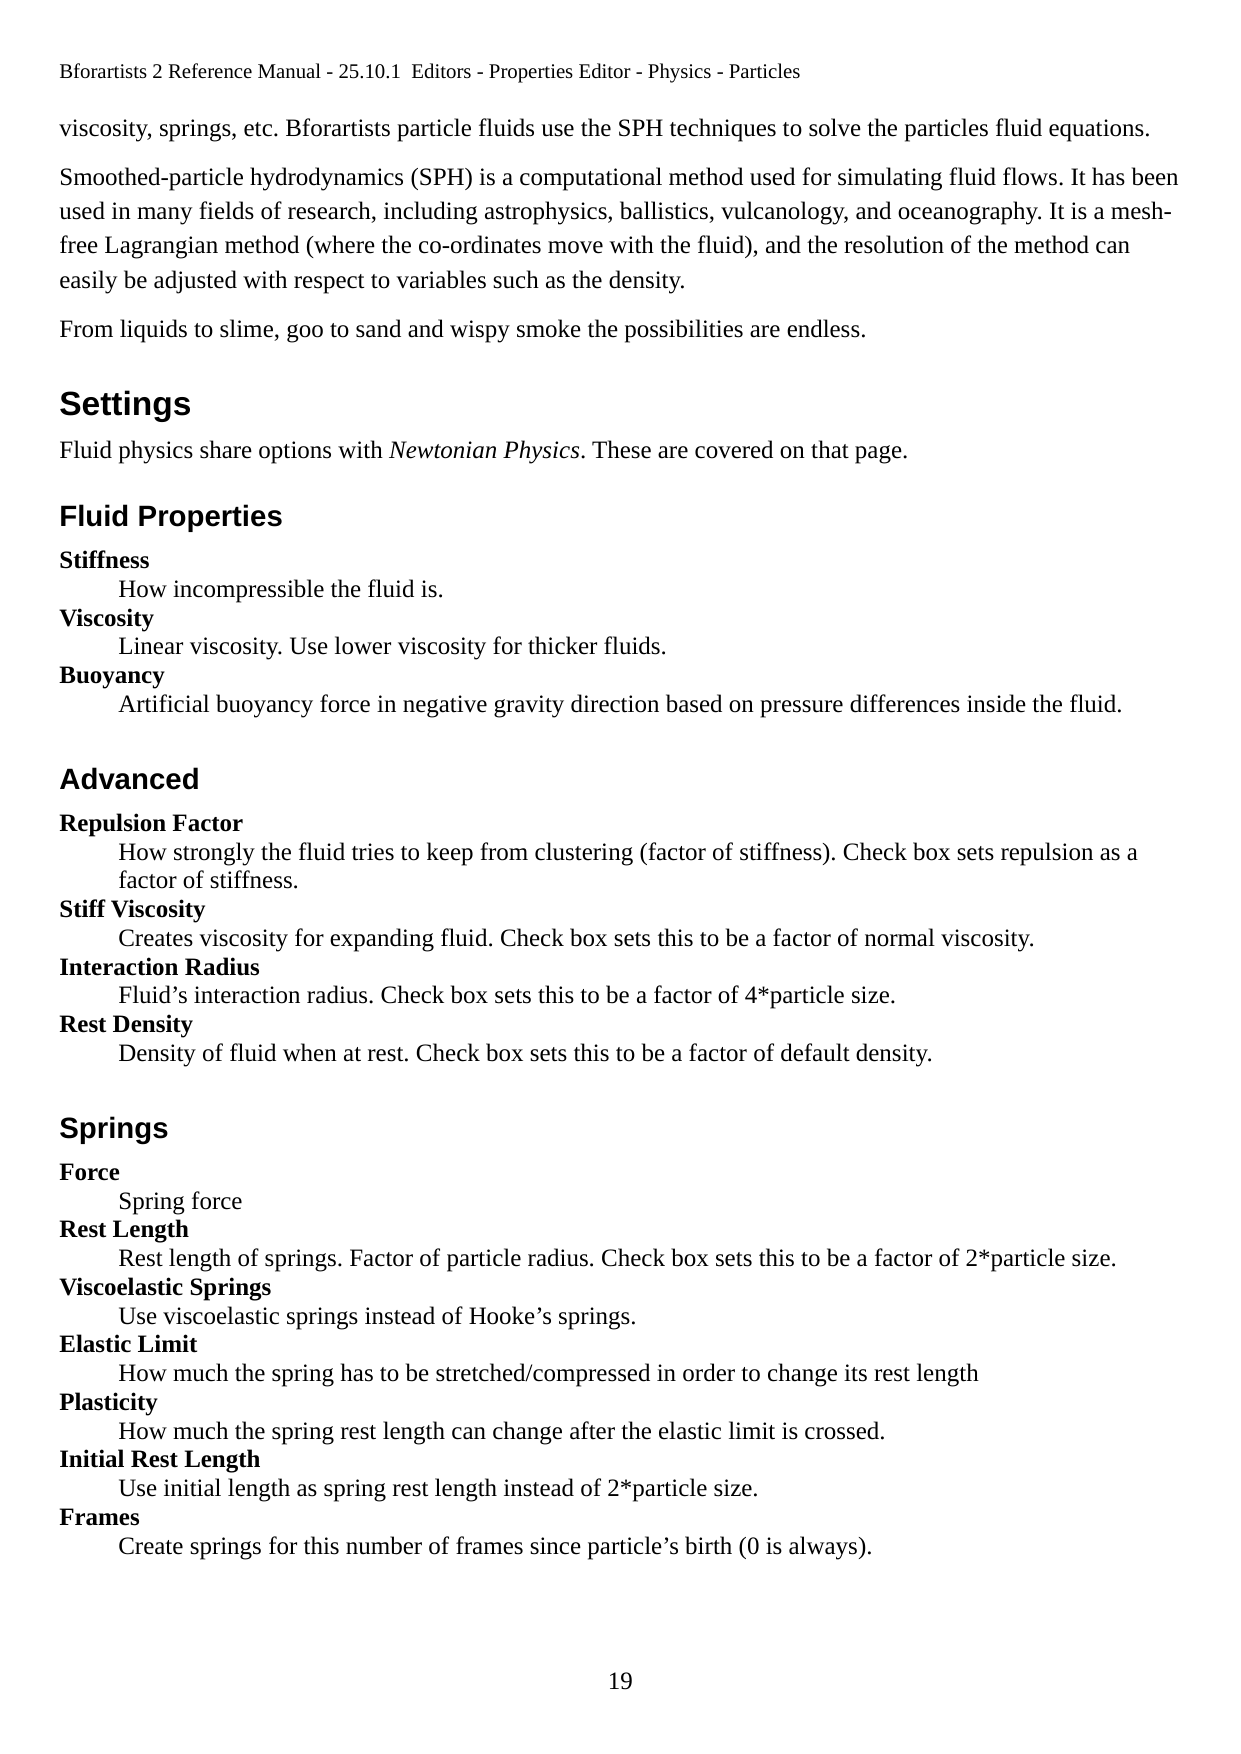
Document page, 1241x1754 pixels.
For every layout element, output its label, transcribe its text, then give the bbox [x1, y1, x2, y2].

text Smoothed-particle hydrodynamics (SPH) is a computational method used for simulating fluid flows. It has been used in many fields of research, including astrophysics, ballistics, vulcanology, and oceanography. It is a mesh-free Lagrangian method (where the co-ordinates move with the fluid), and the resolution of the method can easily be adjusted with respect to variables such as the density. [59, 162, 1181, 294]
subtitle Initial Rest Length [59, 1444, 1181, 1473]
subtitle Stiffness [59, 545, 1181, 574]
subtitle Springs [59, 1111, 1181, 1144]
list Spring force [118, 1186, 1181, 1214]
subtitle Repulsion Factor [59, 808, 1181, 837]
subtitle Viscoelastic Springs [59, 1272, 1181, 1301]
list Linear viscosity. Use lower viscosity for thicker fluids. [118, 631, 1181, 660]
list How much the spring rest length can change after the elastic limit is crossed. [118, 1416, 1181, 1444]
list Artificial buoyancy force in negative gravity direction based on pressure differences inside the fluid. [118, 689, 1181, 718]
subtitle Viscosity [59, 603, 1181, 631]
list Use viscoelastic springs instead of Hooke’s springs. [118, 1301, 1181, 1329]
subtitle Frames [59, 1502, 1181, 1531]
subtitle Rest Density [59, 1009, 1181, 1038]
subtitle Settings [59, 384, 1181, 423]
list How much the spring has to be stretched/compressed in order to change its rest length [118, 1358, 1181, 1387]
text Fluid physics share options with Newtonian Physics. These are covered on that page. [59, 435, 1181, 464]
list How incompressible the fluid is. [118, 574, 1181, 603]
subtitle Plasticity [59, 1387, 1181, 1416]
list Density of fluid when at rest. Check box sets this to be a factor of default density. [118, 1038, 1181, 1067]
subtitle Advanced [59, 762, 1181, 795]
list Create springs for this number of frames since particle’s birth (0 is always). [118, 1531, 1181, 1559]
list Fluid’s interaction radius. Check box sets this to be a factor of 4*particle size. [118, 980, 1181, 1009]
subtitle Fluid Properties [59, 499, 1181, 533]
subtitle Interaction Radius [59, 952, 1181, 980]
subtitle Buoyancy [59, 660, 1181, 689]
subtitle Elastic Limit [59, 1329, 1181, 1358]
list How strongly the fluid tries to keep from clustering (factor of stiffness). Check box sets repulsion as a factor of stiffness. [118, 837, 1181, 894]
subtitle Rest Length [59, 1214, 1181, 1243]
text viscosity, springs, etc. Bforartists particle fluids use the SPH techniques to solve the particles fluid equations. [59, 113, 1181, 141]
list Rest length of springs. Factor of particle radius. Check box sets this to be a factor of 2*particle size. [118, 1243, 1181, 1272]
list Use initial length as spring rest length instead of 2*particle size. [118, 1473, 1181, 1502]
text From liquids to slime, goo to sand and wispy smoke the possibilities are endless. [59, 314, 1181, 343]
list Creates viscosity for expanding fluid. Check box sets this to be a factor of normal viscosity. [118, 923, 1181, 952]
subtitle Stiff Viscosity [59, 894, 1181, 923]
subtitle Force [59, 1157, 1181, 1186]
